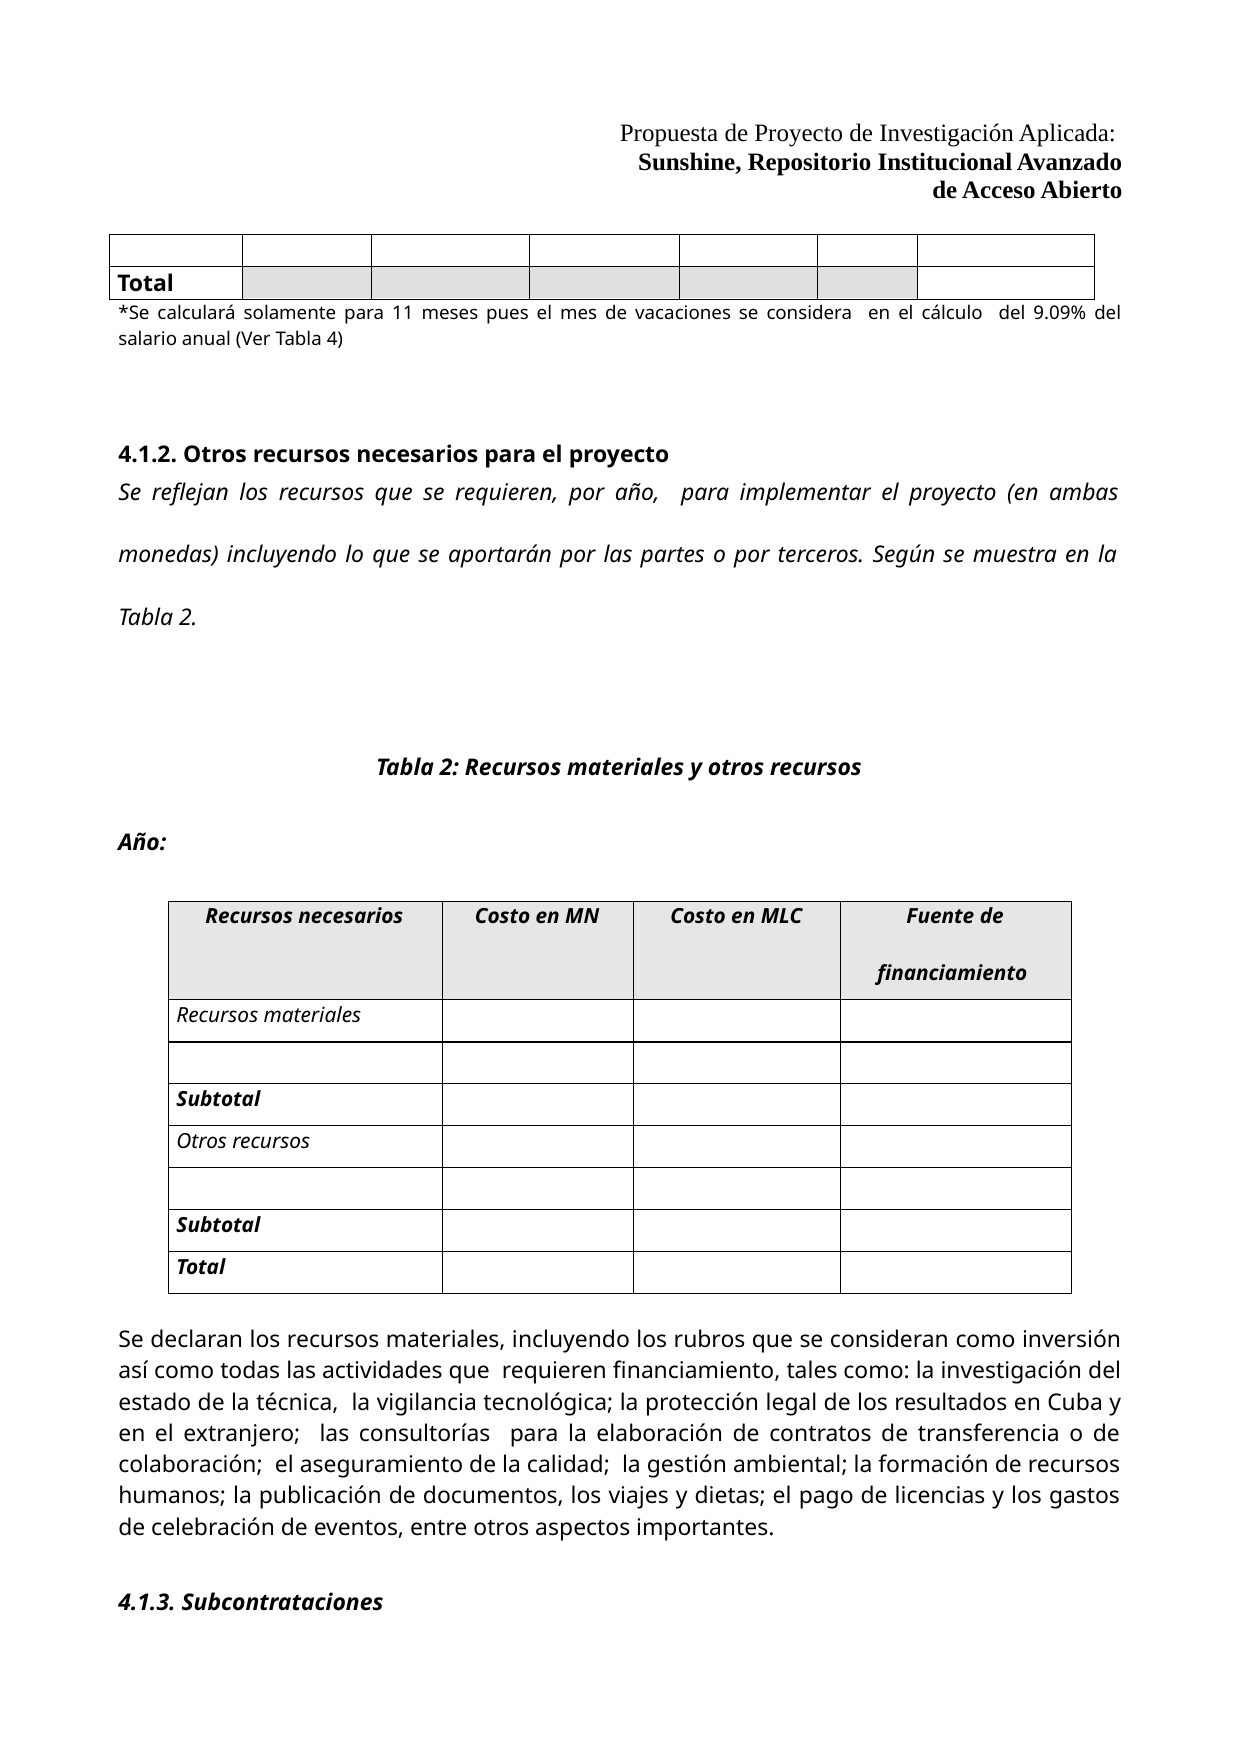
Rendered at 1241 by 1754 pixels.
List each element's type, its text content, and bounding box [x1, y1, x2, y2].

table_cell [818, 235, 917, 266]
table_cell [443, 1252, 633, 1293]
table_cell Otros recursos [169, 1126, 442, 1167]
table_cell [680, 267, 817, 298]
text 4.1.3. Subcontrataciones [118, 1586, 1122, 1617]
table_cell [634, 1084, 840, 1125]
table_header Costo en MLC [634, 902, 840, 999]
table_cell [918, 267, 1094, 298]
table_cell [841, 1126, 1071, 1167]
table_cell [372, 267, 529, 298]
table_cell [841, 1168, 1071, 1209]
table_header Fuente de financiamiento [841, 902, 1071, 999]
table_cell [841, 1084, 1071, 1125]
table_cell [680, 235, 817, 266]
table_cell [443, 1126, 633, 1167]
table_cell [841, 1210, 1071, 1251]
table_cell [443, 1168, 633, 1209]
table_cell [443, 1210, 633, 1251]
table_cell [634, 1168, 840, 1209]
text Se reflejan los recursos que se requieren, por año, para implementar el proyecto (en ambas monedas) incluyendo lo que se aportarán por las partes o por terceros. Según se muestra en la Tabla 2. [118, 476, 1122, 632]
table_cell [634, 1126, 840, 1167]
text *Se calculará solamente para 11 meses pues el mes de vacaciones se considera en el cálculo del 9.09% del salario anual (Ver Tabla 4) [118, 299, 1122, 351]
table_header Costo en MN [443, 902, 633, 999]
table_cell [110, 235, 242, 266]
text Se declaran los recursos materiales, incluyendo los rubros que se consideran como inversión así como todas las actividades que requieren financiamiento, tales como: la investigación del estado de la técnica, la vigilancia tecnológica; la protección legal de los resultados en Cuba y en el extranjero; las consultorías para la elaboración de contratos de transferencia o de colaboración; el aseguramiento de la calidad; la gestión ambiental; la formación de recursos humanos; la publicación de documentos, los viajes y dietas; el pago de licencias y los gastos de celebración de eventos, entre otros aspectos importantes. [118, 1323, 1122, 1542]
table_cell Recursos materiales [169, 1000, 442, 1041]
table_cell [634, 1043, 840, 1083]
table_cell [530, 267, 679, 298]
table_cell [169, 1043, 442, 1083]
table_cell [443, 1000, 633, 1041]
table_cell [841, 1252, 1071, 1293]
table_cell Subtotal [169, 1210, 442, 1251]
table_cell Total [110, 267, 242, 298]
table_cell [443, 1043, 633, 1083]
table_cell [818, 267, 917, 298]
table_cell [243, 267, 371, 298]
table_cell [443, 1084, 633, 1125]
table_cell [634, 1210, 840, 1251]
table_cell [372, 235, 529, 266]
subtitle 4.1.2. Otros recursos necesarios para el proyecto [118, 438, 1122, 469]
table_cell [634, 1252, 840, 1293]
table_cell [634, 1000, 840, 1041]
table_cell Subtotal [169, 1084, 442, 1125]
table_cell [841, 1043, 1071, 1083]
table_cell Total [169, 1252, 442, 1293]
table_cell [918, 235, 1094, 266]
table_cell [841, 1000, 1071, 1041]
table_cell [169, 1168, 442, 1209]
table_cell [530, 235, 679, 266]
table_header Recursos necesarios [169, 902, 442, 999]
table_cell [243, 235, 371, 266]
text Año: [118, 826, 1122, 857]
text Tabla 2: Recursos materiales y otros recursos [118, 751, 1122, 782]
